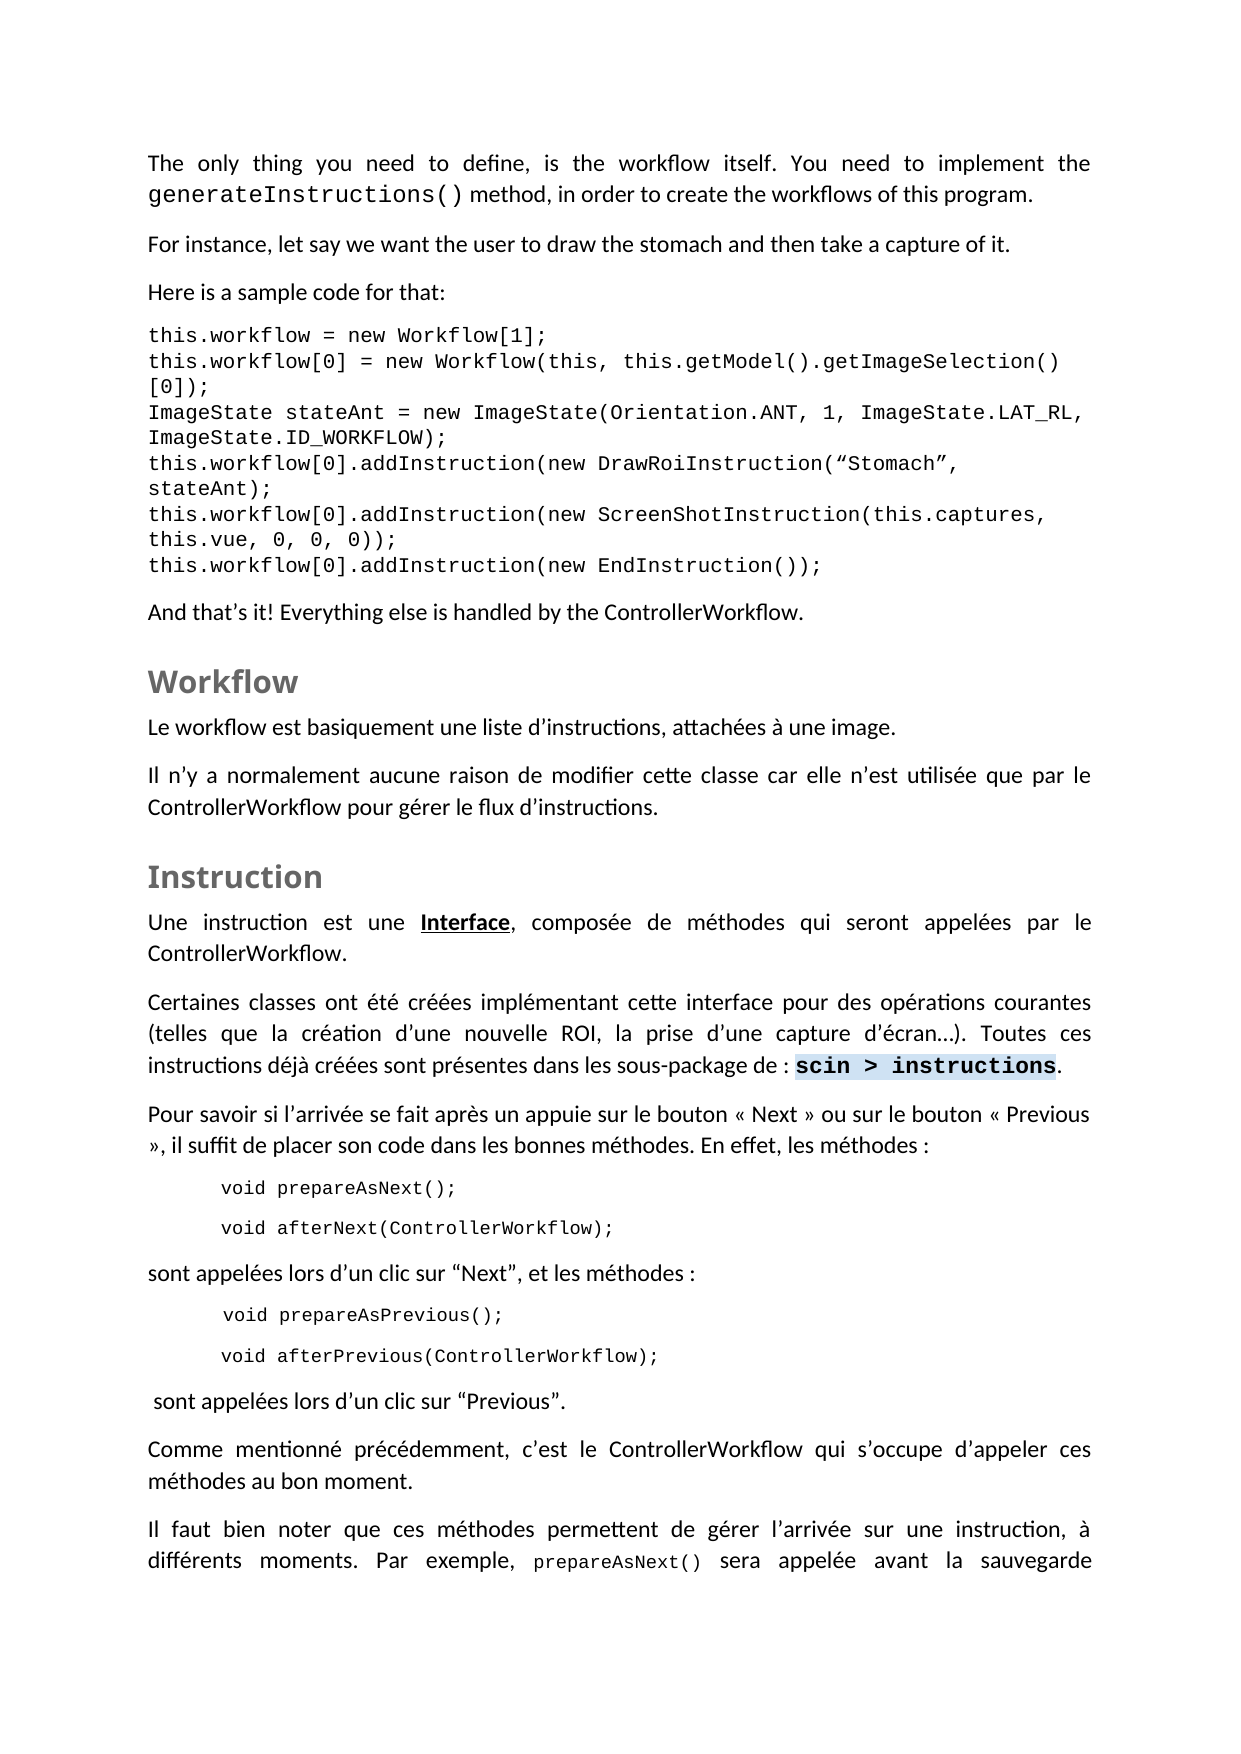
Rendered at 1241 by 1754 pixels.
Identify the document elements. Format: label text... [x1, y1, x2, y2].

text this.workflow[0].addInstruction(new DrawRoiInstruction(“Stomach”, stateAnt); [148, 453, 1093, 502]
text this.workflow[0] = new Workflow(this, this.getModel().getImageSelection()[0]); [148, 351, 1093, 400]
text For instance, let say we want the user to draw the stomach and then take a capture of it. [148, 229, 1093, 258]
text Le workflow est basiquement une liste d’instructions, attachées à une image. [148, 712, 1093, 741]
text void afterPrevious(ControllerWorkflow); [148, 1346, 1093, 1368]
text Certaines classes ont été créées implémentant cette interface pour des opérations courantes (telles que la création d’une nouvelle ROI, la prise d’une capture d’écran…). Toutes ces instructions déjà créées sont présentes dans les sous-package de : scin > instructions. [148, 987, 1093, 1080]
text void prepareAsNext(); [148, 1179, 1093, 1200]
text Comme mentionné précédemment, c’est le ControllerWorkflow qui s’occupe d’appeler ces méthodes au bon moment. [148, 1434, 1093, 1495]
text The only thing you need to define, is the workflow itself. You need to implement the generateInstructions() method, in order to create the workflows of this program. [148, 148, 1093, 210]
text Pour savoir si l’arrivée se fait après un appuie sur le bouton « Next » ou sur le bouton « Previous », il suffit de placer son code dans les bonnes méthodes. En effet, les méthodes : [148, 1099, 1093, 1160]
text Here is a sample code for that: [148, 277, 1093, 306]
text ImageState stateAnt = new ImageState(Orientation.ANT, 1, ImageState.LAT_RL, ImageState.ID_WORKFLOW); [148, 402, 1093, 451]
text Il faut bien noter que ces méthodes permettent de gérer l’arrivée sur une instruction, à différents moments. Par exemple, prepareAsNext() sera appelée avant la sauvegarde [148, 1514, 1093, 1575]
text void afterNext(ControllerWorkflow); [148, 1218, 1093, 1240]
text And that’s it! Everything else is handled by the ControllerWorkflow. [148, 597, 1093, 626]
text void prepareAsPrevious(); [148, 1306, 1093, 1327]
text Il n’y a normalement aucune raison de modifier cette classe car elle n’est utilisée que par le ControllerWorkflow pour gérer le flux d’instructions. [148, 760, 1093, 821]
text Une instruction est une Interface, composée de méthodes qui seront appelées par le ControllerWorkflow. [148, 907, 1093, 968]
text this.workflow = new Workflow[1]; [148, 325, 1093, 349]
text sont appelées lors d’un clic sur “Previous”. [148, 1386, 1093, 1415]
text this.workflow[0].addInstruction(new ScreenShotInstruction(this.captures, this.vue, 0, 0, 0)); [148, 504, 1093, 553]
text this.workflow[0].addInstruction(new EndInstruction()); [148, 555, 1093, 578]
text sont appelées lors d’un clic sur “Next”, et les méthodes : [148, 1258, 1093, 1287]
subtitle Instruction [148, 855, 1093, 897]
subtitle Workflow [148, 660, 1093, 702]
